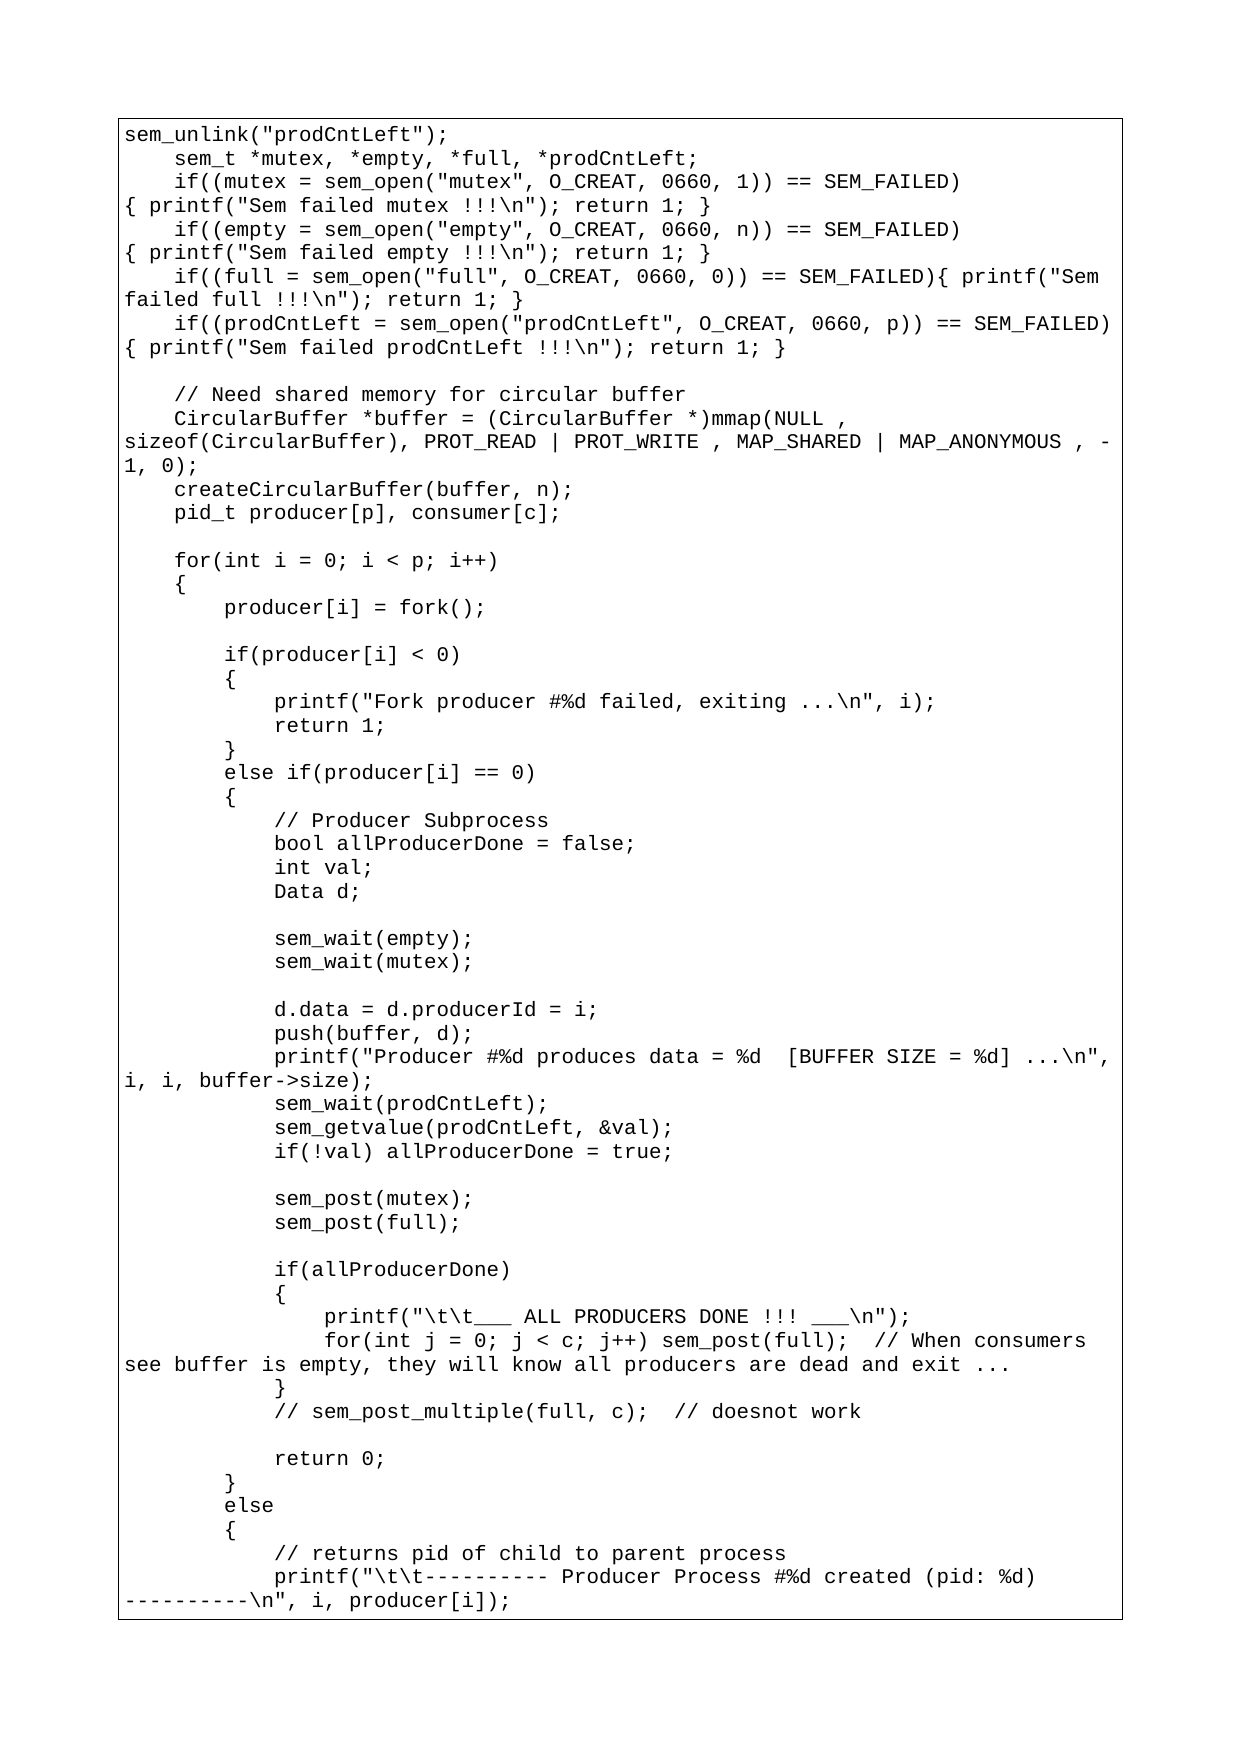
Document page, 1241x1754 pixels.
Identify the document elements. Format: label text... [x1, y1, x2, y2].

table_header sem_unlink("prodCntLeft"); sem_t *mutex, *empty, *full, *prodCntLeft; if((mutex = sem_open("mutex", O_CREAT, 0660, 1)) == SEM_FAILED){ printf("Sem failed mutex !!!\n"); return 1; } if((empty = sem_open("empty", O_CREAT, 0660, n)) == SEM_FAILED){ printf("Sem failed empty !!!\n"); return 1; } if((full = sem_open("full", O_CREAT, 0660, 0)) == SEM_FAILED){ printf("Sem failed full !!!\n"); return 1; } if((prodCntLeft = sem_open("prodCntLeft", O_CREAT, 0660, p)) == SEM_FAILED){ printf("Sem failed prodCntLeft !!!\n"); return 1; } // Need shared memory for circular buffer CircularBuffer *buffer = (CircularBuffer *)mmap(NULL , sizeof(CircularBuffer), PROT_READ | PROT_WRITE , MAP_SHARED | MAP_ANONYMOUS , -1, 0); createCircularBuffer(buffer, n); pid_t producer[p], consumer[c]; for(int i = 0; i < p; i++) { producer[i] = fork(); if(producer[i] < 0) { printf("Fork producer #%d failed, exiting ...\n", i); return 1; } else if(producer[i] == 0) { // Producer Subprocess bool allProducerDone = false; int val; Data d; sem_wait(empty); sem_wait(mutex); d.data = d.producerId = i; push(buffer, d); printf("Producer #%d produces data = %d [BUFFER SIZE = %d] ...\n", i, i, buffer->size); sem_wait(prodCntLeft); sem_getvalue(prodCntLeft, &val); if(!val) allProducerDone = true; sem_post(mutex); sem_post(full); if(allProducerDone) { printf("\t\t___ ALL PRODUCERS DONE !!! ___\n"); for(int j = 0; j < c; j++) sem_post(full); // When consumers see buffer is empty, they will know all producers are dead and exit ... } // sem_post_multiple(full, c); // doesnot work return 0; } else { // returns pid of child to parent process printf("\t\t---------- Producer Process #%d created (pid: %d) ----------\n", i, producer[i]); [119, 119, 1122, 1619]
